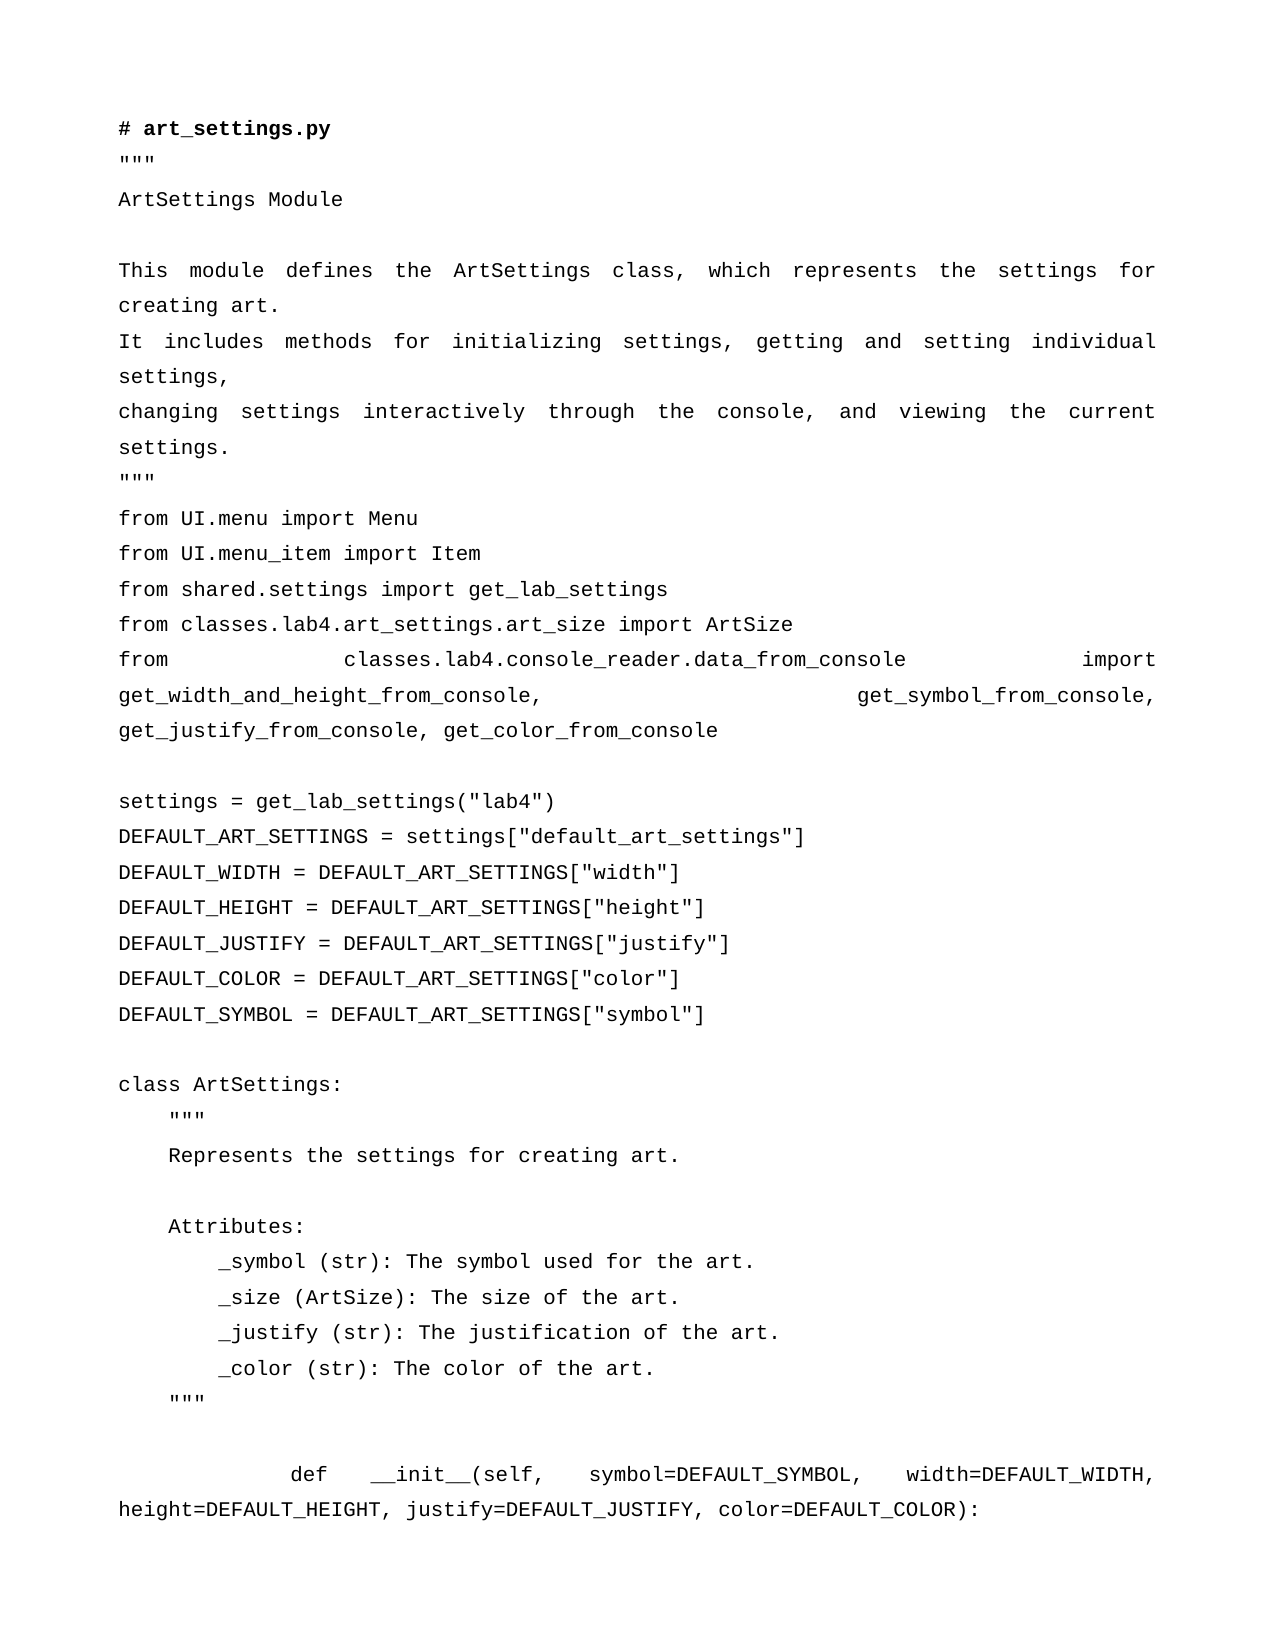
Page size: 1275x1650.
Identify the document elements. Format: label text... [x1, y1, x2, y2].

text """ [118, 153, 1157, 177]
text DEFAULT_JUSTIFY = DEFAULT_ART_SETTINGS["justify"] [118, 933, 1157, 956]
text DEFAULT_SYMBOL = DEFAULT_ART_SETTINGS["symbol"] [118, 1003, 1157, 1027]
text def __init__(self, symbol=DEFAULT_SYMBOL, width=DEFAULT_WIDTH, height=DEFAULT_HEIGHT, justify=DEFAULT_JUSTIFY, color=DEFAULT_COLOR): [118, 1464, 1157, 1523]
text It includes methods for initializing settings, getting and setting individual settings, [118, 331, 1157, 390]
text _size (ArtSize): The size of the art. [118, 1287, 1157, 1311]
text from UI.menu_item import Item [118, 543, 1157, 567]
text changing settings interactively through the console, and viewing the current settings. [118, 401, 1157, 461]
text """ [118, 1393, 1157, 1417]
text """ [118, 472, 1157, 496]
text Attributes: [118, 1216, 1157, 1240]
text DEFAULT_ART_SETTINGS = settings["default_art_settings"] [118, 826, 1157, 850]
text This module defines the ArtSettings class, which represents the settings for creating art. [118, 260, 1157, 319]
text DEFAULT_COLOR = DEFAULT_ART_SETTINGS["color"] [118, 968, 1157, 992]
text """ [118, 1110, 1157, 1133]
text class ArtSettings: [118, 1074, 1157, 1098]
text settings = get_lab_settings("lab4") [118, 791, 1157, 815]
text _justify (str): The justification of the art. [118, 1322, 1157, 1346]
text from classes.lab4.console_reader.data_from_console import get_width_and_height_from_console, get_symbol_from_console, get_justify_from_console, get_color_from_console [118, 649, 1157, 744]
text DEFAULT_HEIGHT = DEFAULT_ART_SETTINGS["height"] [118, 897, 1157, 921]
text Represents the settings for creating art. [118, 1145, 1157, 1169]
text from shared.settings import get_lab_settings [118, 578, 1157, 602]
text DEFAULT_WIDTH = DEFAULT_ART_SETTINGS["width"] [118, 862, 1157, 886]
text # art_settings.py [118, 118, 1157, 142]
text _symbol (str): The symbol used for the art. [118, 1251, 1157, 1275]
text ArtSettings Module [118, 189, 1157, 213]
text from classes.lab4.art_settings.art_size import ArtSize [118, 614, 1157, 638]
text _color (str): The color of the art. [118, 1358, 1157, 1381]
text from UI.menu import Menu [118, 508, 1157, 531]
